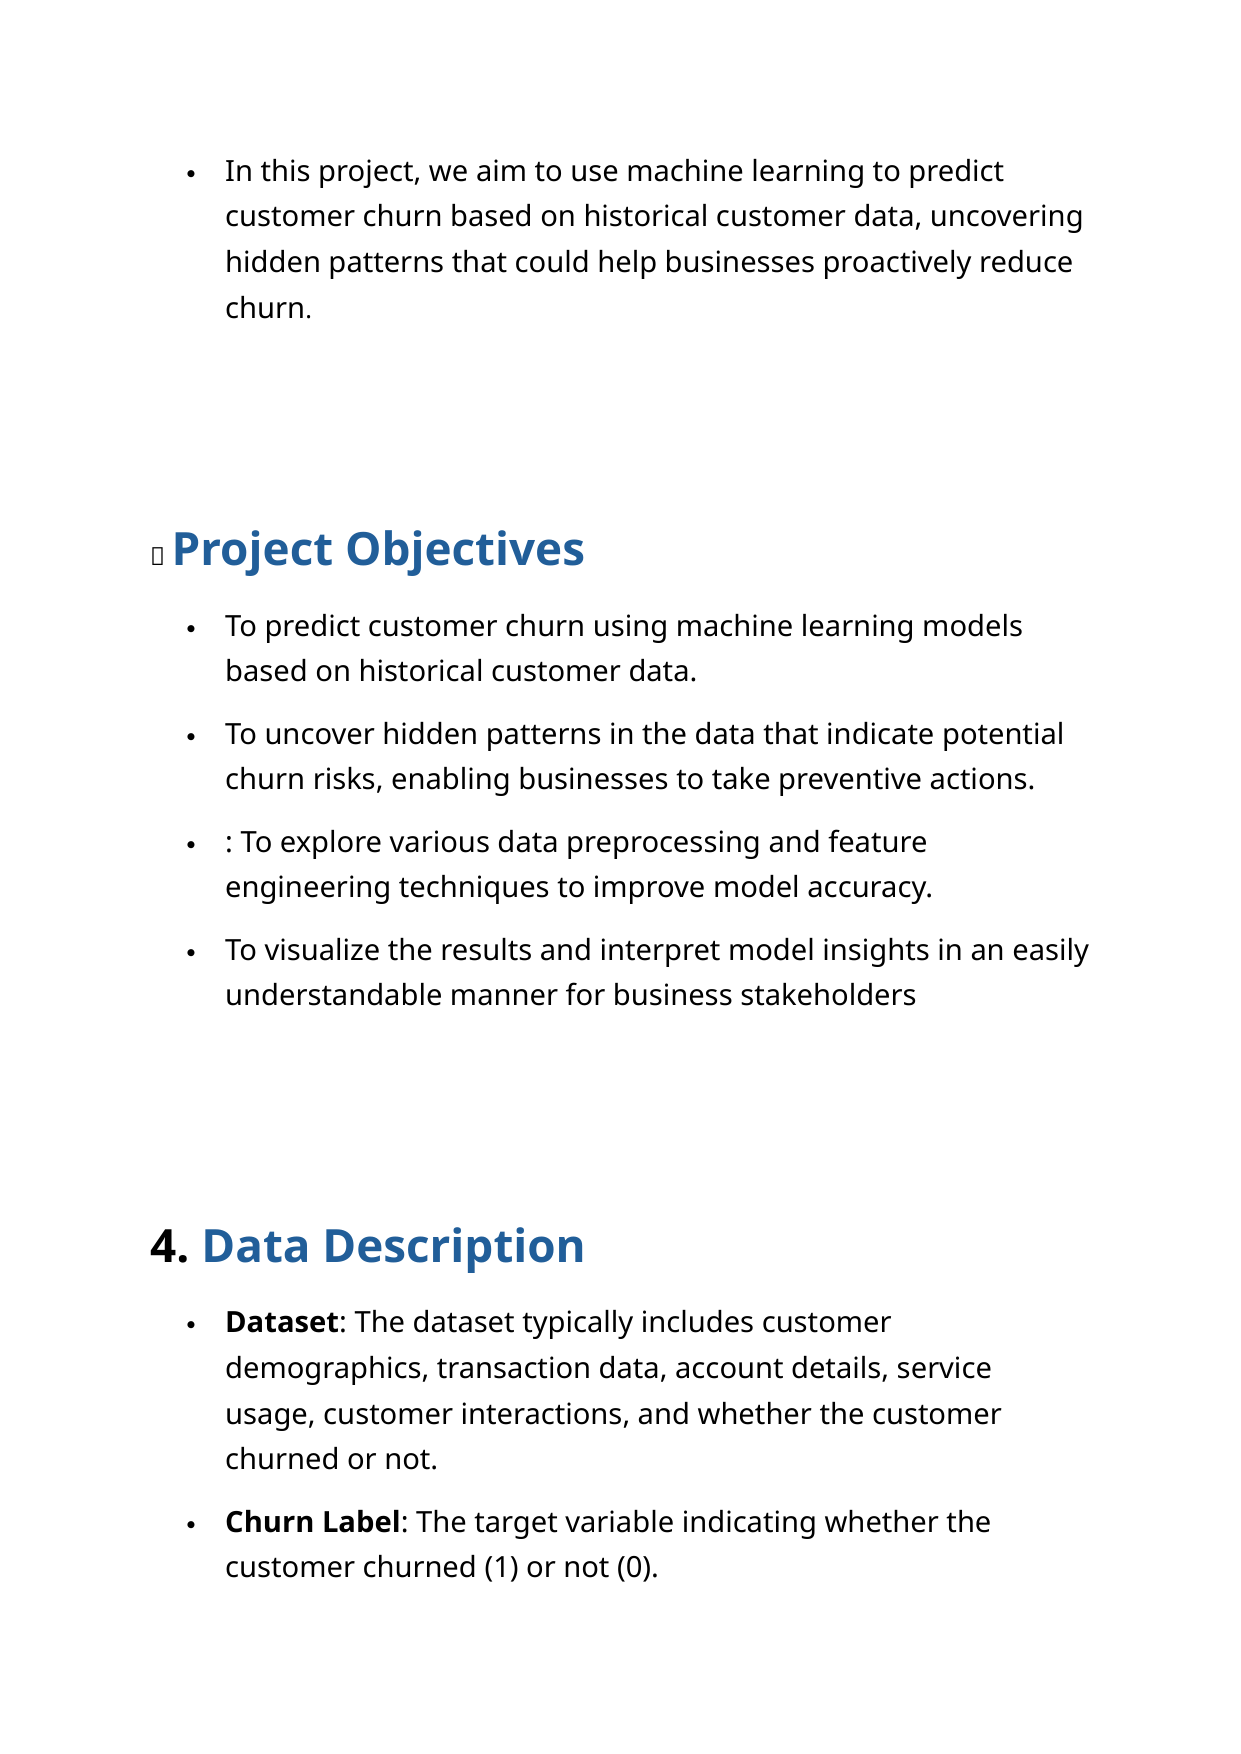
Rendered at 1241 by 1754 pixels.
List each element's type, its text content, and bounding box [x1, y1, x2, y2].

list To uncover hidden patterns in the data that indicate potential churn risks, enabling businesses to take preventive actions. [187, 713, 1090, 798]
list Churn Label: The target variable indicating whether the customer churned (1) or not (0). [187, 1501, 1090, 1586]
text 4. Data Description [150, 1213, 1090, 1276]
list : To explore various data preprocessing and feature engineering techniques to improve model accuracy. [187, 821, 1090, 906]
text 🎯 Project Objectives [150, 517, 1090, 579]
list To visualize the results and interpret model insights in an easily understandable manner for business stakeholders [187, 929, 1090, 1014]
list In this project, we aim to use machine learning to predict customer churn based on historical customer data, uncovering hidden patterns that could help businesses proactively reduce churn. [187, 150, 1090, 327]
list To predict customer churn using machine learning models based on historical customer data. [187, 605, 1090, 690]
list Dataset: The dataset typically includes customer demographics, transaction data, account details, service usage, customer interactions, and whether the customer churned or not. [187, 1302, 1090, 1478]
